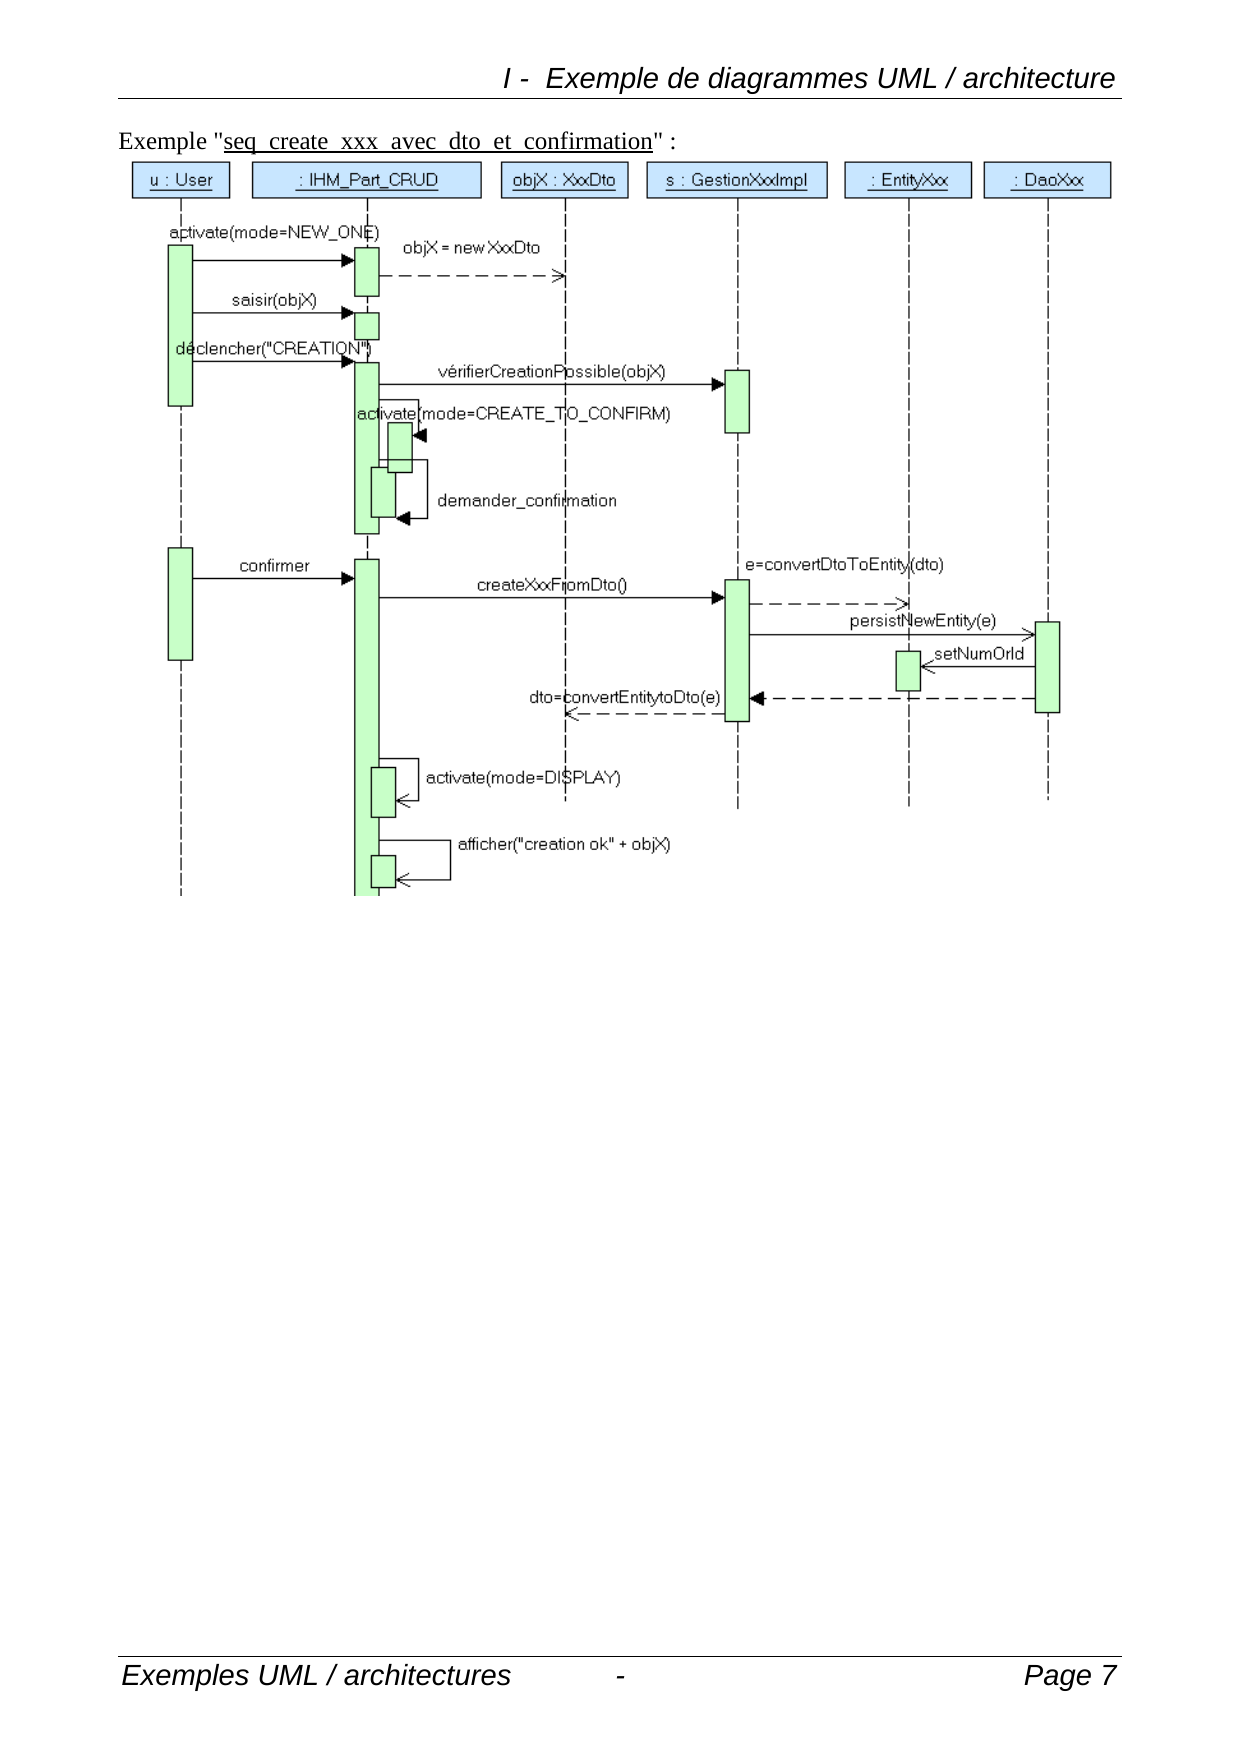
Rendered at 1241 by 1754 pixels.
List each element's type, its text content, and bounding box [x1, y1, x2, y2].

text Exemple "seq_create_xxx_avec_dto_et_confirmation" : [118, 127, 1122, 155]
picture [118, 155, 1123, 896]
